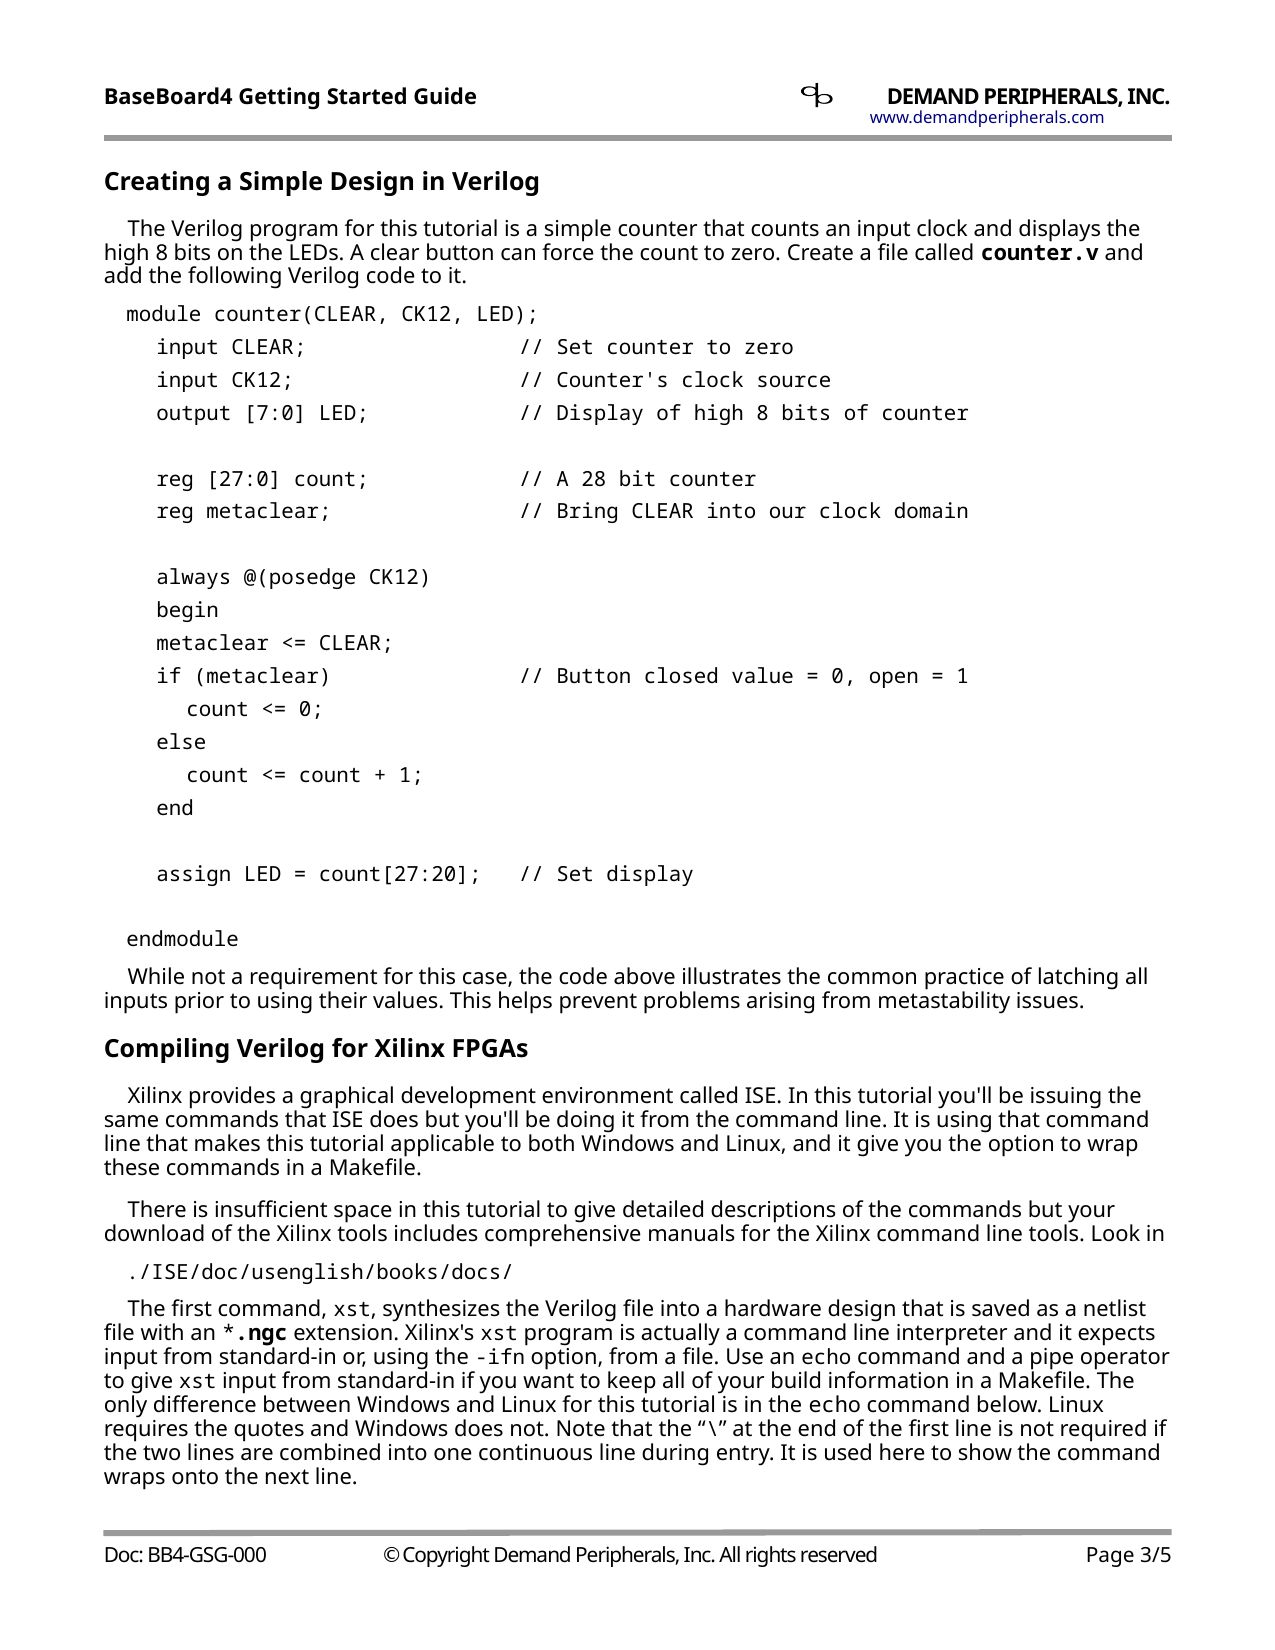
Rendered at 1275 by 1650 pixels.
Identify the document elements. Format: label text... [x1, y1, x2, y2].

text endmodule [126, 928, 1171, 952]
text always @(posedge CK12) [156, 566, 1171, 589]
text count <= count + 1; [186, 763, 1171, 787]
text metaclear <= CLEAR; [156, 631, 1171, 655]
text else [156, 730, 1171, 754]
text reg metaclear; // Bring CLEAR into our clock domain [156, 500, 1171, 524]
text input CLEAR; // Set counter to zero [156, 335, 1171, 359]
text ./ISE/doc/usenglish/books/docs/ [126, 1260, 1171, 1284]
subtitle Compiling Verilog for Xilinx FPGAs [103, 1034, 1171, 1064]
text Xilinx provides a graphical development environment called ISE. In this tutorial you'll be issuing the same commands that ISE does but you'll be doing it from the command line. It is using that command line that makes this tutorial applicable to both Windows and Linux, and it give you the option to wrap these commands in a Makefile. [103, 1085, 1171, 1181]
text module counter(CLEAR, CK12, LED); [126, 302, 1171, 326]
text output [7:0] LED; // Display of high 8 bits of counter [156, 401, 1171, 425]
text While not a requirement for this case, the code above illustrates the common practice of latching all inputs prior to using their values. This helps prevent problems arising from metastability issues. [103, 965, 1171, 1013]
picture [797, 73, 837, 112]
text The Verilog program for this tutorial is a simple counter that counts an input clock and displays the high 8 bits on the LEDs. A clear button can force the count to zero. Create a file called counter.v and add the following Verilog code to it. [103, 217, 1171, 289]
text count <= 0; [186, 697, 1171, 721]
text end [156, 796, 1171, 820]
text input CK12; // Counter's clock source [156, 368, 1171, 392]
text if (metaclear) // Button closed value = 0, open = 1 [156, 664, 1171, 688]
text There is insufficient space in this tutorial to give detailed descriptions of the commands but your download of the Xilinx tools includes comprehensive manuals for the Xilinx command line tools. Look in [103, 1198, 1171, 1246]
text assign LED = count[27:20]; // Set display [156, 862, 1171, 886]
text begin [156, 598, 1171, 622]
text The first command, xst, synthesizes the Verilog file into a hardware design that is saved as a netlist file with an *.ngc extension. Xilinx's xst program is actually a command line interpreter and it expects input from standard-in or, using the -ifn option, from a file. Use an echo command and a pipe operator to give xst input from standard-in if you want to keep all of your build information in a Makefile. The only difference between Windows and Linux for this tutorial is in the echo command below. Linux requires the quotes and Windows does not. Note that the “\” at the end of the first line is not required if the two lines are combined into one continuous line during entry. It is used here to show the command wraps onto the next line. [103, 1297, 1171, 1489]
text reg [27:0] count; // A 28 bit counter [156, 467, 1171, 491]
subtitle Creating a Simple Design in Verilog [103, 166, 1171, 196]
